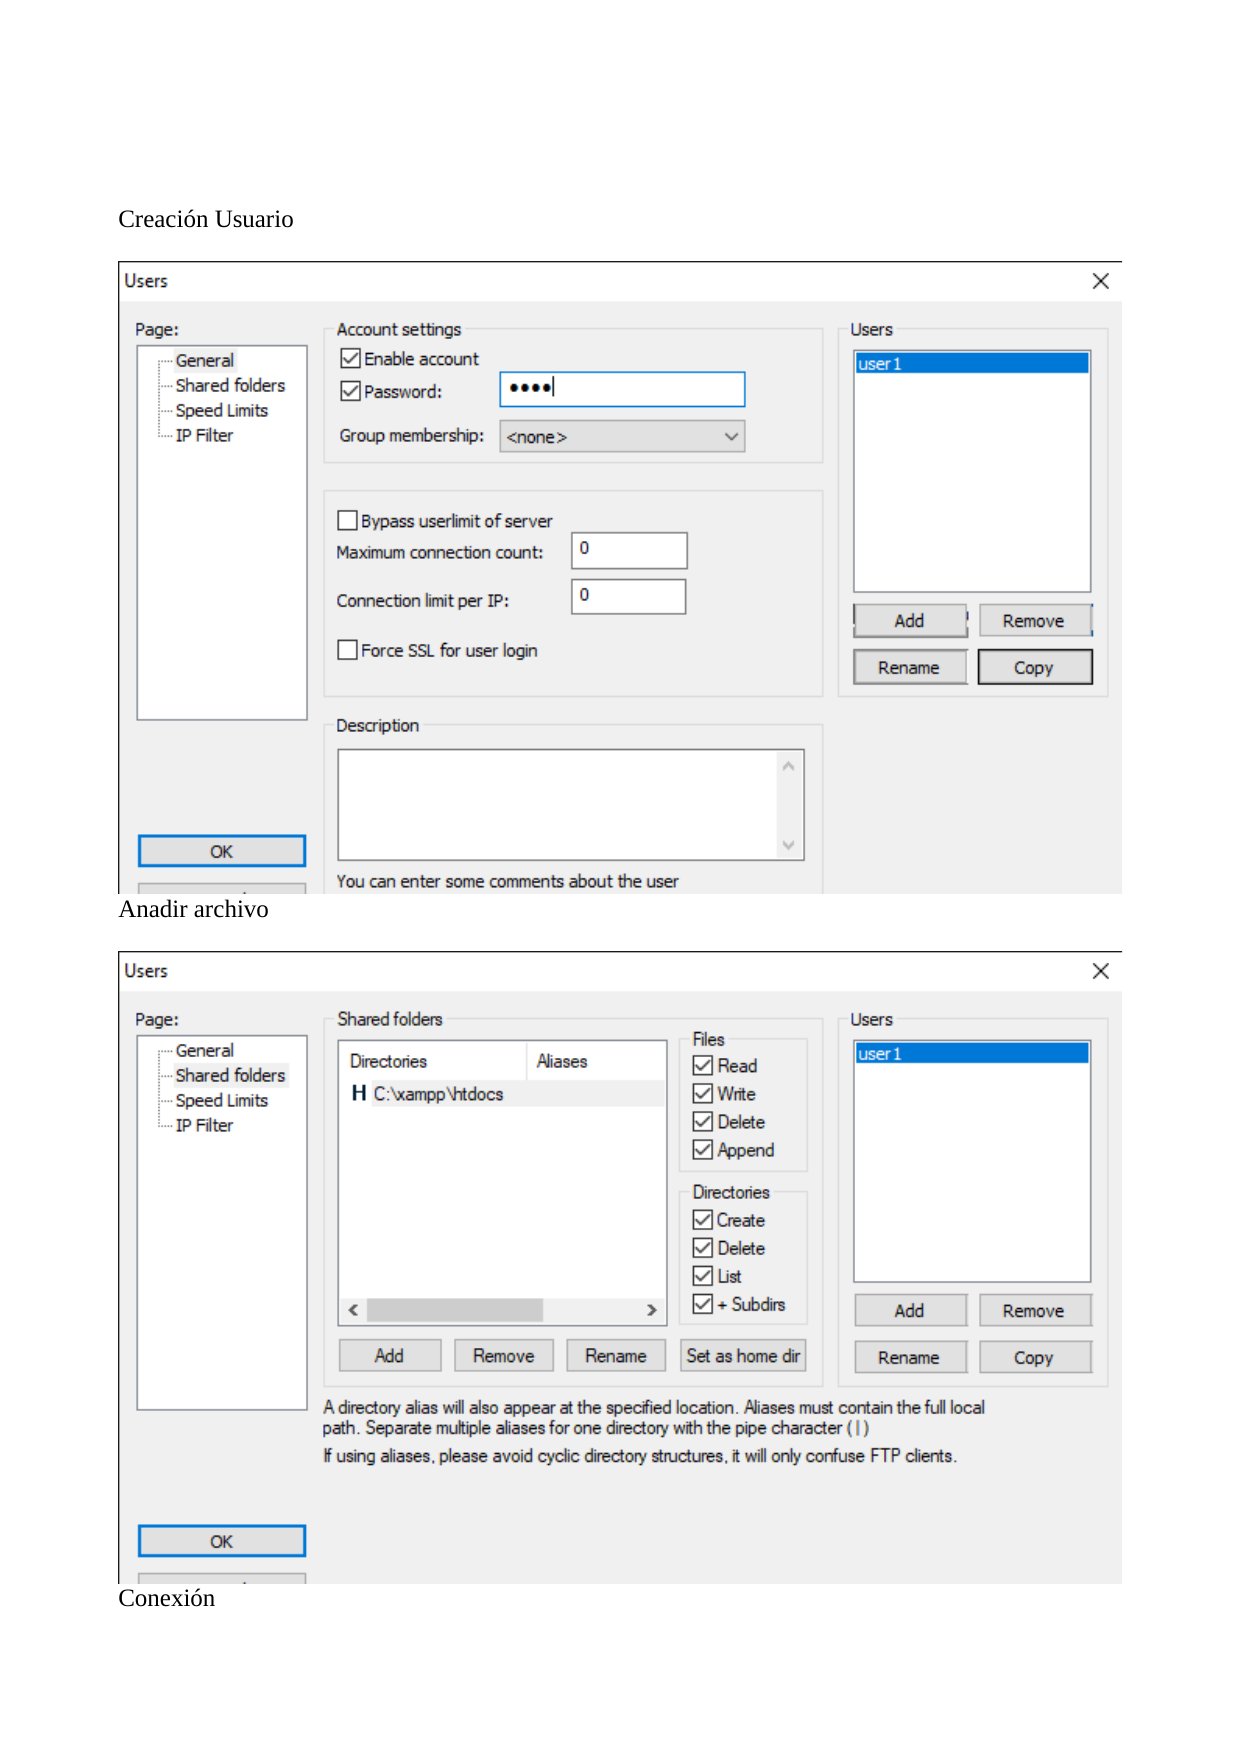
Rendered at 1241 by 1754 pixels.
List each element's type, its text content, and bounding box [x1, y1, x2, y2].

text Anadir archivo [118, 894, 1122, 922]
text Creación Usuario [118, 204, 1122, 233]
text Conexión [118, 1584, 1122, 1612]
picture [118, 261, 1123, 894]
picture [118, 951, 1123, 1584]
